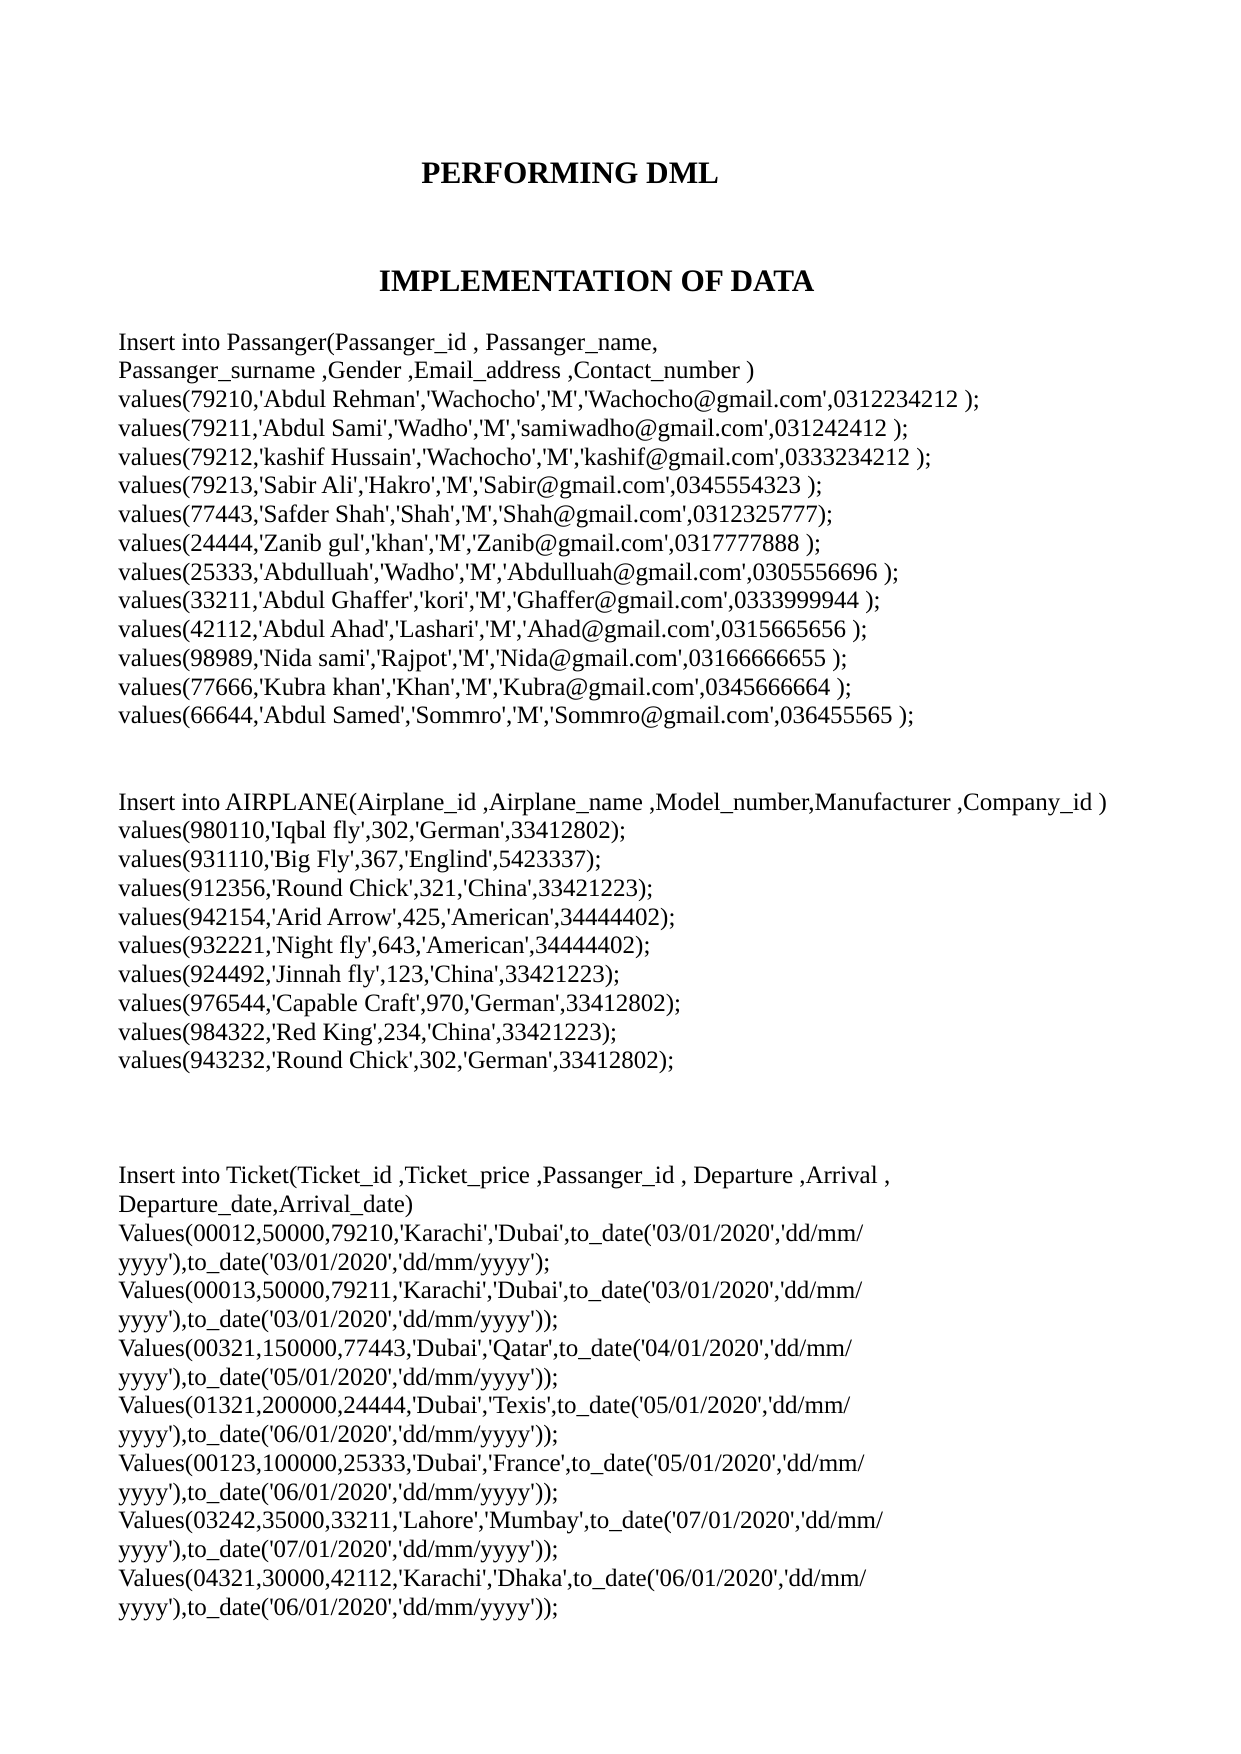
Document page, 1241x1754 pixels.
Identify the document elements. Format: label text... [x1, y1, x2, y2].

text values(976544,'Capable Craft',970,'German',33412802); [118, 988, 1122, 1017]
text values(33211,'Abdul Ghaffer','kori','M','Ghaffer@gmail.com',0333999944 ); [118, 585, 1122, 614]
text values(98989,'Nida sami','Rajpot','M','Nida@gmail.com',03166666655 ); [118, 643, 1122, 672]
text Values(01321,200000,24444,'Dubai','Texis',to_date('05/01/2020','dd/mm/yyyy'),to_date('06/01/2020','dd/mm/yyyy')); [118, 1390, 1122, 1448]
text values(66644,'Abdul Samed','Sommro','M','Sommro@gmail.com',036455565 ); [118, 700, 1122, 729]
text values(42112,'Abdul Ahad','Lashari','M','Ahad@gmail.com',0315665656 ); [118, 614, 1122, 643]
text values(980110,'Iqbal fly',302,'German',33412802); [118, 815, 1122, 844]
text values(79212,'kashif Hussain','Wachocho','M','kashif@gmail.com',0333234212 ); [118, 442, 1122, 470]
text Insert into Ticket(Ticket_id ,Ticket_price ,Passanger_id , Departure ,Arrival , Departure_date,Arrival_date) [118, 1160, 1122, 1218]
text values(942154,'Arid Arrow',425,'American',34444402); [118, 902, 1122, 930]
text PERFORMING DML [118, 154, 1122, 190]
text Insert into Passanger(Passanger_id , Passanger_name, Passanger_surname ,Gender ,Email_address ,Contact_number ) [118, 327, 1122, 384]
text values(943232,'Round Chick',302,'German',33412802); [118, 1045, 1122, 1074]
text values(932221,'Night fly',643,'American',34444402); [118, 930, 1122, 959]
text values(77666,'Kubra khan','Khan','M','Kubra@gmail.com',0345666664 ); [118, 672, 1122, 700]
text values(25333,'Abdulluah','Wadho','M','Abdulluah@gmail.com',0305556696 ); [118, 557, 1122, 585]
text Values(04321,30000,42112,'Karachi','Dhaka',to_date('06/01/2020','dd/mm/yyyy'),to_date('06/01/2020','dd/mm/yyyy')); [118, 1563, 1122, 1620]
text values(79211,'Abdul Sami','Wadho','M','samiwadho@gmail.com',031242412 ); [118, 413, 1122, 442]
text values(77443,'Safder Shah','Shah','M','Shah@gmail.com',0312325777); [118, 499, 1122, 528]
text Values(00321,150000,77443,'Dubai','Qatar',to_date('04/01/2020','dd/mm/yyyy'),to_date('05/01/2020','dd/mm/yyyy')); [118, 1333, 1122, 1390]
text values(912356,'Round Chick',321,'China',33421223); [118, 873, 1122, 902]
text values(931110,'Big Fly',367,'Englind',5423337); [118, 844, 1122, 873]
text values(24444,'Zanib gul','khan','M','Zanib@gmail.com',0317777888 ); [118, 528, 1122, 557]
text Values(00013,50000,79211,'Karachi','Dubai',to_date('03/01/2020','dd/mm/yyyy'),to_date('03/01/2020','dd/mm/yyyy')); [118, 1275, 1122, 1333]
text Values(03242,35000,33211,'Lahore','Mumbay',to_date('07/01/2020','dd/mm/yyyy'),to_date('07/01/2020','dd/mm/yyyy')); [118, 1505, 1122, 1563]
text Insert into AIRPLANE(Airplane_id ,Airplane_name ,Model_number,Manufacturer ,Company_id ) [118, 787, 1122, 815]
text values(924492,'Jinnah fly',123,'China',33421223); [118, 959, 1122, 988]
text values(79210,'Abdul Rehman','Wachocho','M','Wachocho@gmail.com',0312234212 ); [118, 384, 1122, 413]
text IMPLEMENTATION OF DATA [118, 262, 1122, 298]
text values(984322,'Red King',234,'China',33421223); [118, 1017, 1122, 1045]
text Values(00123,100000,25333,'Dubai','France',to_date('05/01/2020','dd/mm/yyyy'),to_date('06/01/2020','dd/mm/yyyy')); [118, 1448, 1122, 1505]
text values(79213,'Sabir Ali','Hakro','M','Sabir@gmail.com',0345554323 ); [118, 470, 1122, 499]
text Values(00012,50000,79210,'Karachi','Dubai',to_date('03/01/2020','dd/mm/yyyy'),to_date('03/01/2020','dd/mm/yyyy'); [118, 1218, 1122, 1275]
